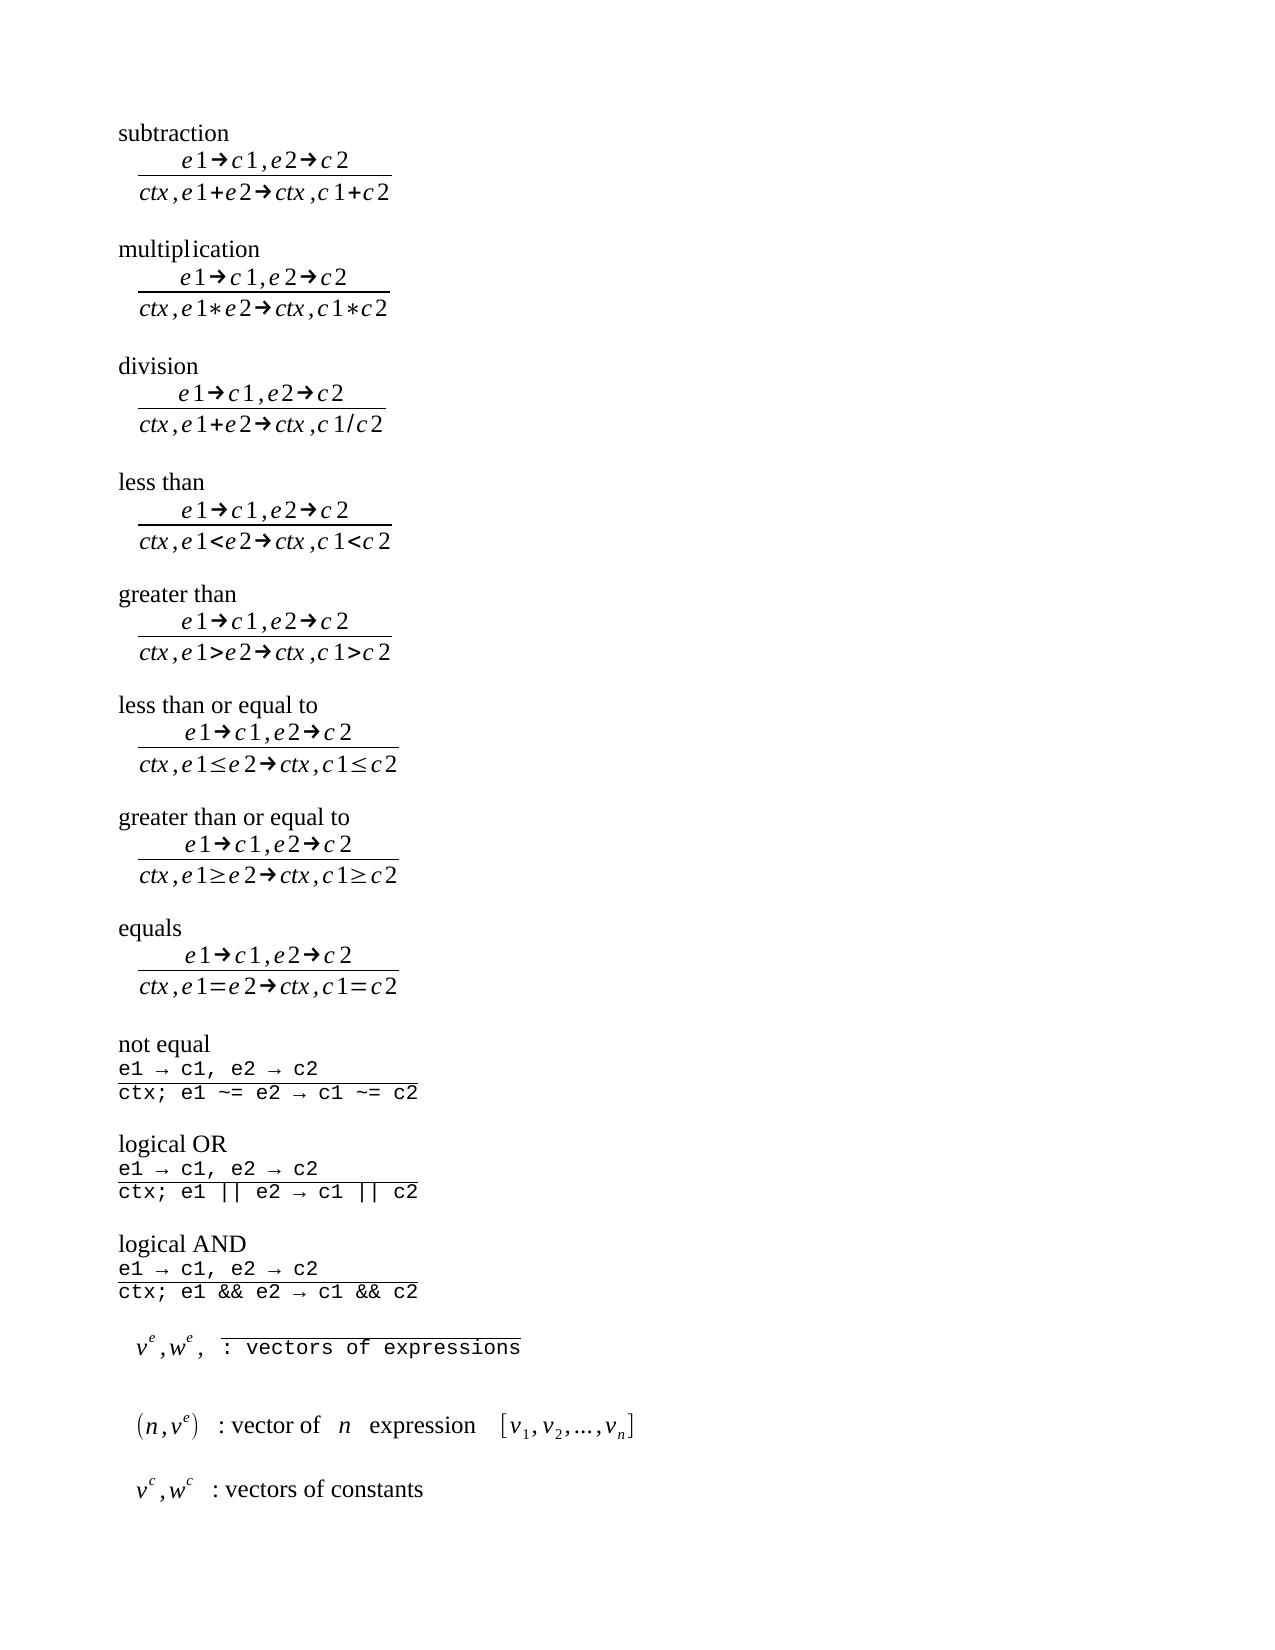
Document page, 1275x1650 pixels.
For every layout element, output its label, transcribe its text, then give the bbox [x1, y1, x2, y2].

text logical AND [118, 1229, 1157, 1257]
text less than or equal to [118, 690, 1157, 719]
text e1 → c1, e2 → c2 [118, 1158, 1157, 1181]
text e1 → c1, e2 → c2 [118, 1058, 1157, 1082]
text ctx; e1 || e2 → c1 || c2 [118, 1181, 1157, 1205]
text division [118, 351, 1157, 380]
text e1 → c1, e2 → c2 [118, 1257, 1157, 1281]
text multipl ication [118, 234, 1157, 263]
text greater than or equal to [118, 802, 1157, 830]
text ctx; e1 ~= e2 → c1 ~= c2 [118, 1082, 1157, 1105]
text : vectors of expressions [118, 1328, 1157, 1361]
text logical OR [118, 1129, 1157, 1158]
text ctx; e1 && e2 → c1 && c2 [118, 1281, 1157, 1305]
text greater than [118, 579, 1157, 608]
text not equal [118, 1029, 1157, 1058]
text : vector ofexpression [118, 1408, 1157, 1443]
text : vectors of constants [118, 1471, 1157, 1503]
text equals [118, 913, 1157, 942]
text subtraction [118, 118, 1157, 147]
text less than [118, 467, 1157, 496]
